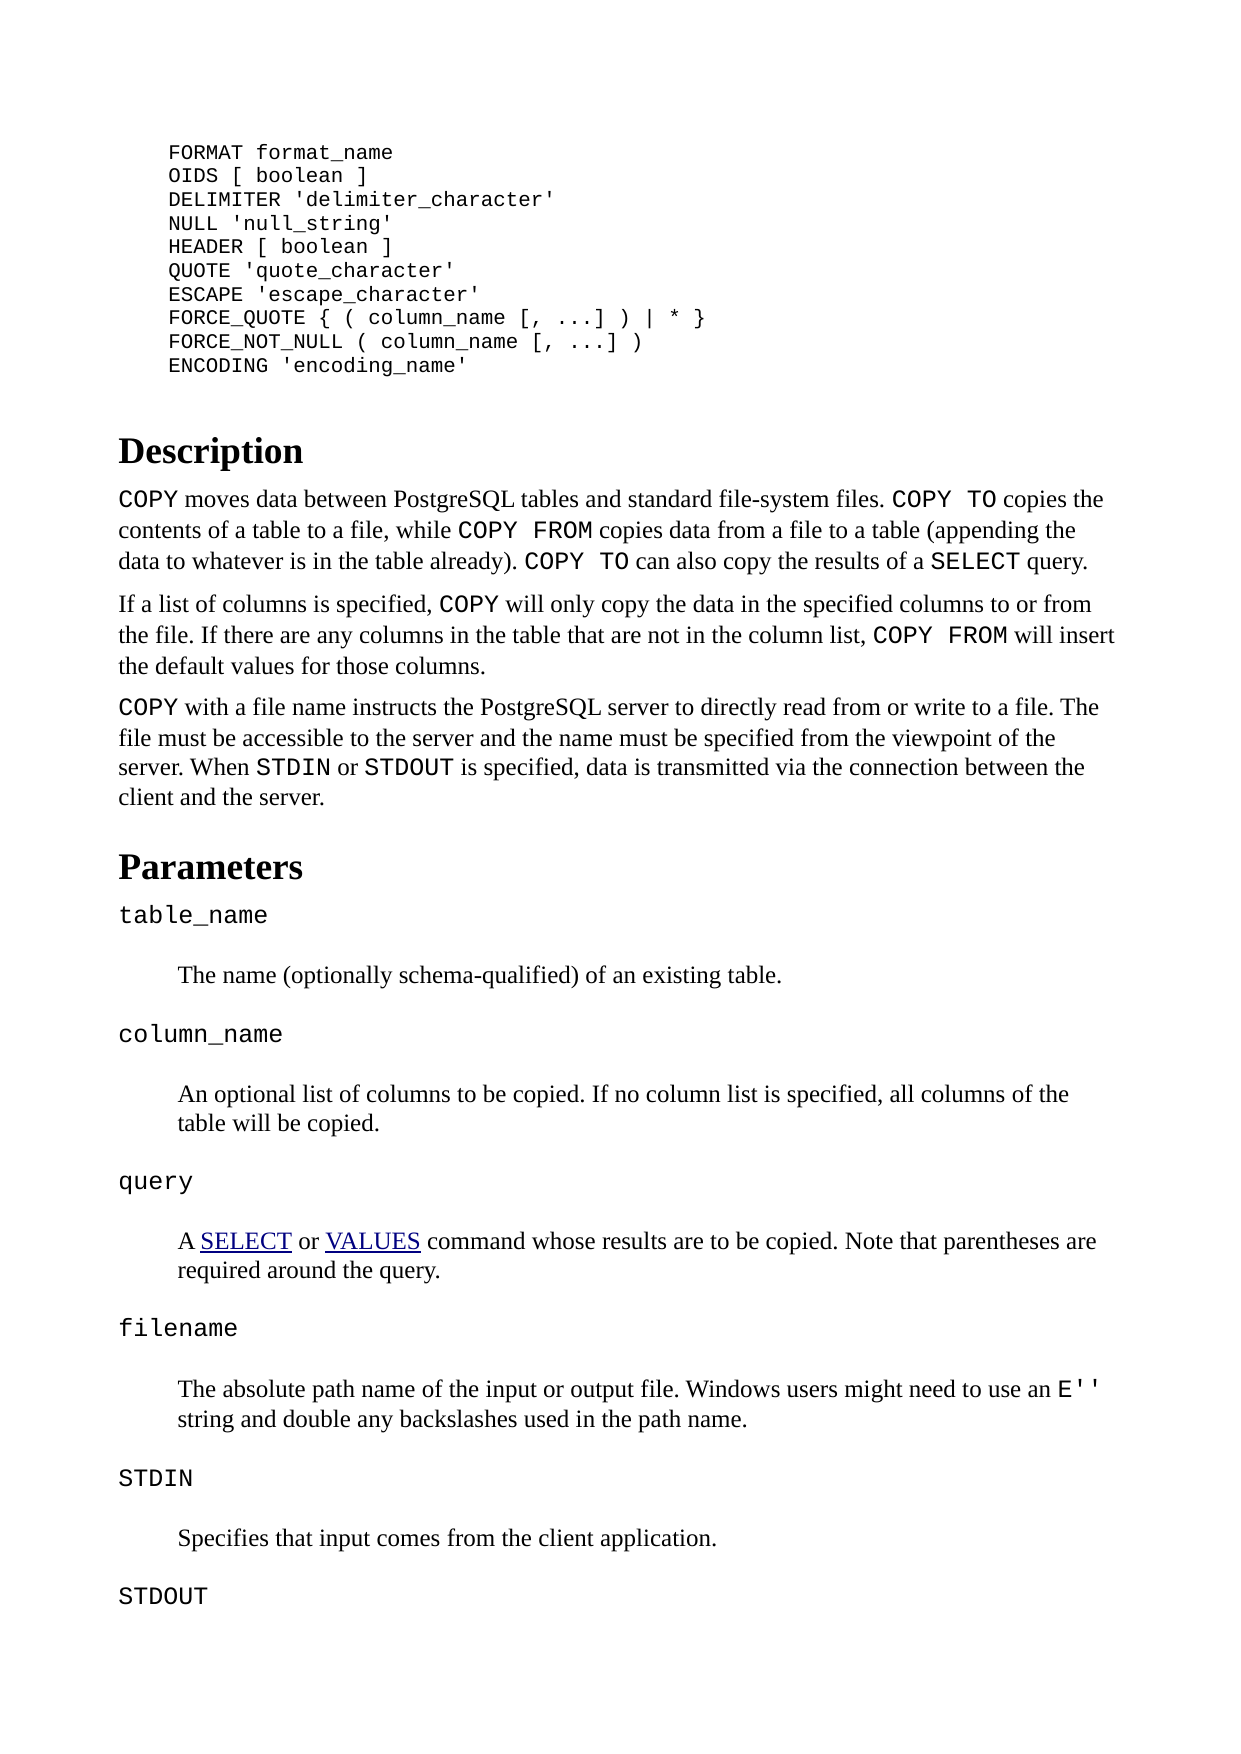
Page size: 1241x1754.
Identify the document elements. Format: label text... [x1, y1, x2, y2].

subtitle column_name [118, 1019, 1122, 1049]
text ENCODING 'encoding_name' [118, 354, 1122, 378]
text COPY moves data between PostgreSQL tables and standard file-system files. COPY TO copies the contents of a table to a file, while COPY FROM copies data from a file to a table (appending the data to whatever is in the table already). COPY TO can also copy the results of a SELECT query. [118, 484, 1122, 577]
subtitle filename [118, 1313, 1122, 1344]
list A SELECT or VALUES command whose results are to be copied. Note that parentheses are required around the query. [177, 1226, 1122, 1284]
text COPY with a file name instructs the PostgreSQL server to directly read from or write to a file. The file must be accessible to the server and the name must be specified from the viewpoint of the server. When STDIN or STDOUT is specified, data is transmitted via the connection between the client and the server. [118, 692, 1122, 811]
text FORMAT format_name [118, 142, 1122, 165]
subtitle Parameters [118, 844, 1122, 888]
text FORCE_NOT_NULL ( column_name [, ...] ) [118, 331, 1122, 354]
text If a list of columns is specified, COPY will only copy the data in the specified columns to or from the file. If there are any columns in the table that are not in the column list, COPY FROM will insert the default values for those columns. [118, 589, 1122, 679]
text OIDS [ boolean ] [118, 165, 1122, 189]
list An optional list of columns to be copied. If no column list is specified, all columns of the table will be copied. [177, 1079, 1122, 1137]
text QUOTE 'quote_character' [118, 260, 1122, 284]
subtitle STDIN [118, 1463, 1122, 1493]
subtitle STDOUT [118, 1581, 1122, 1612]
text DELIMITER 'delimiter_character' [118, 189, 1122, 213]
subtitle Description [118, 428, 1122, 472]
list The absolute path name of the input or output file. Windows users might need to use an E'' string and double any backslashes used in the path name. [177, 1374, 1122, 1433]
text ESCAPE 'escape_character' [118, 284, 1122, 307]
list The name (optionally schema-qualified) of an existing table. [177, 961, 1122, 989]
list Specifies that input comes from the client application. [177, 1523, 1122, 1552]
text NULL 'null_string' [118, 213, 1122, 236]
subtitle query [118, 1166, 1122, 1197]
subtitle table_name [118, 900, 1122, 931]
text FORCE_QUOTE { ( column_name [, ...] ) | * } [118, 307, 1122, 331]
text HEADER [ boolean ] [118, 236, 1122, 260]
